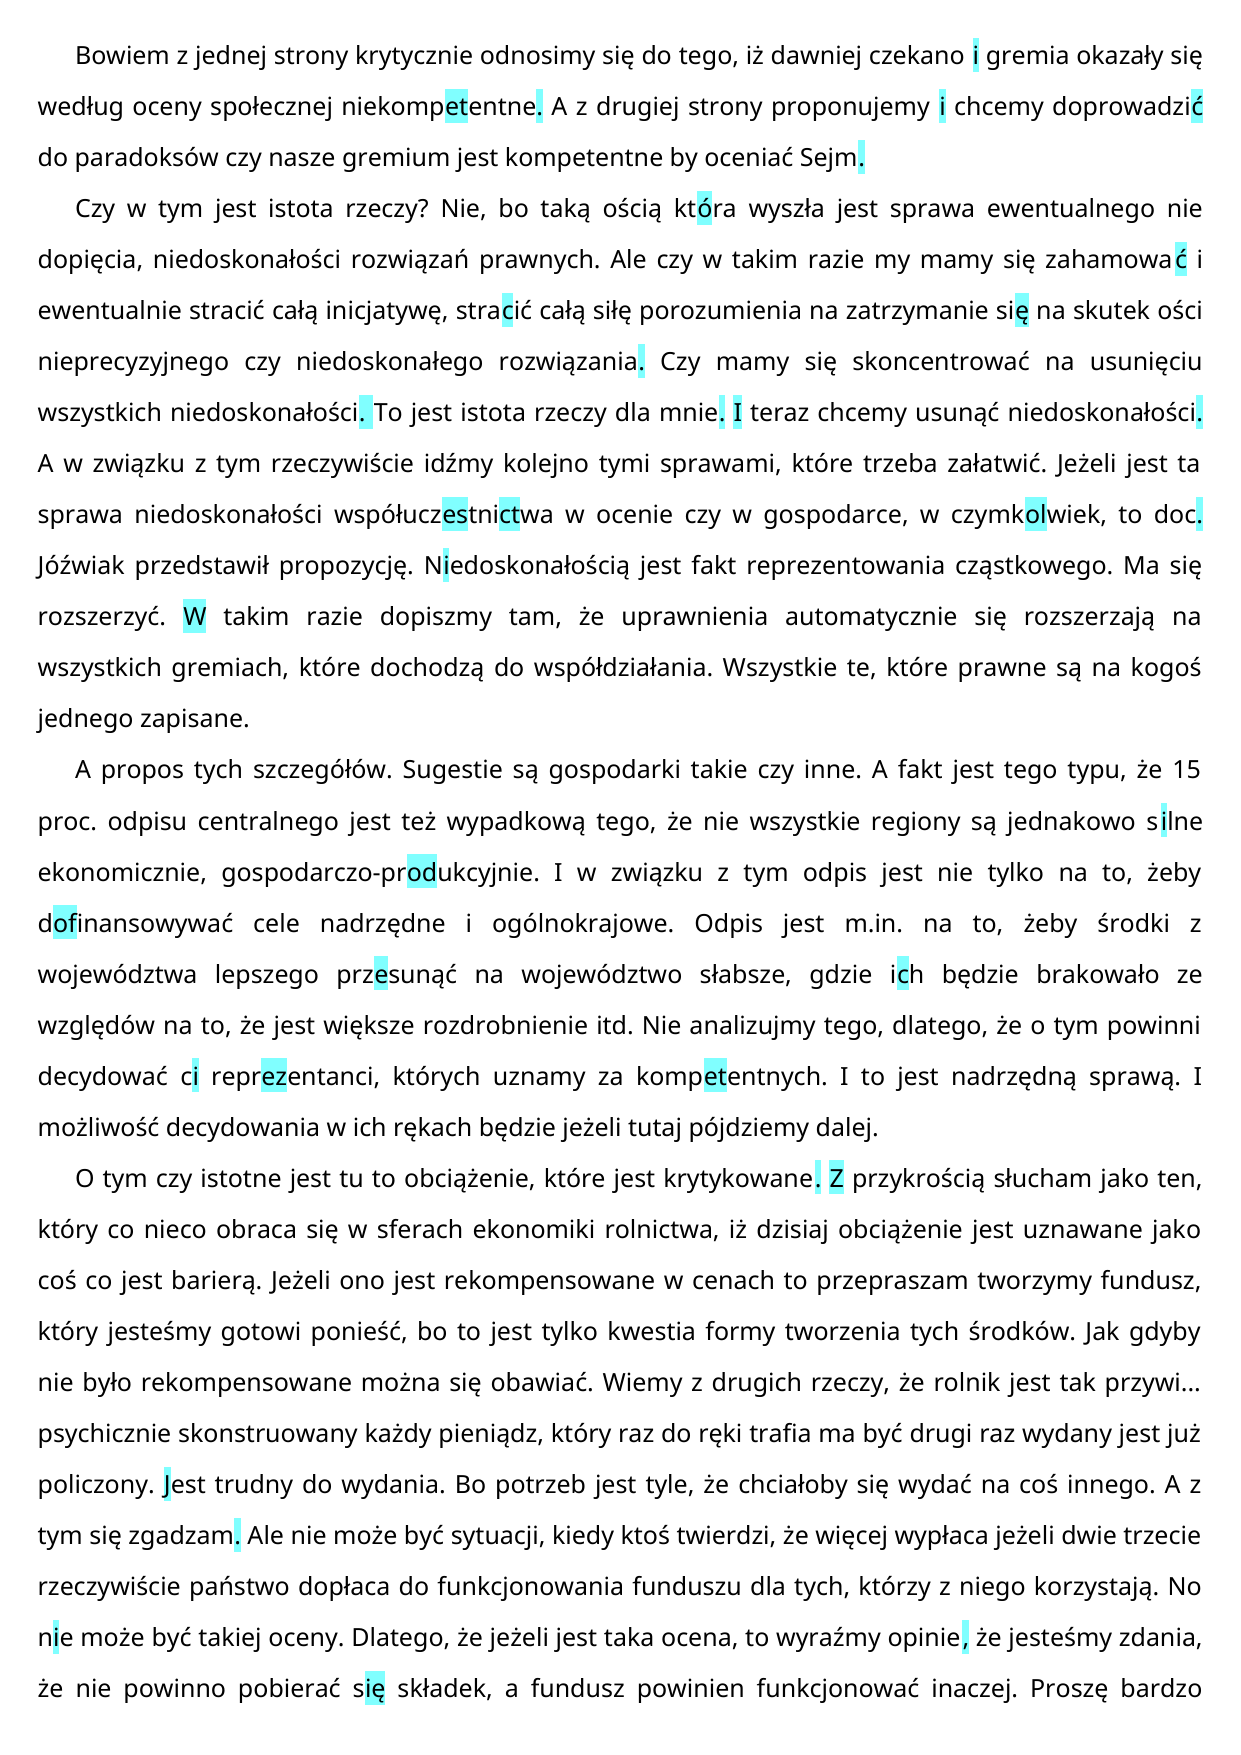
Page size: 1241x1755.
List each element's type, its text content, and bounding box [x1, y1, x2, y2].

text O tym czy istotne jest tu to obciążenie, które jest krytykowane. Z przykrością słucham jako ten, który co nieco obraca się w sferach ekonomiki rolnictwa, iż dzisiaj obciążenie jest uznawane jako coś co jest barierą. Jeżeli ono jest rekompensowane w cenach to przepraszam tworzymy fundusz, który jesteśmy gotowi ponieść, bo to jest tylko kwestia formy tworzenia tych środków. Jak gdyby nie było rekompensowane można się obawiać. Wiemy z drugich rzeczy, że rolnik jest tak przywi... psychicznie skonstruowany każdy pieniądz, który raz do ręki trafia ma być drugi raz wydany jest już policzony. Jest trudny do wydania. Bo potrzeb jest tyle, że chciałoby się wydać na coś innego. A z tym się zgadzam. Ale nie może być sytuacji, kiedy ktoś twierdzi, że więcej wypłaca jeżeli dwie trzecie rzeczywiście państwo dopłaca do funkcjonowania funduszu dla tych, którzy z niego korzystają. No nie może być takiej oceny. Dlatego, że jeżeli jest taka ocena, to wyraźmy opinie, że jesteśmy zdania, że nie powinno pobierać się składek, a fundusz powinien funkcjonować inaczej. Proszę bardzo [37, 1160, 1203, 1705]
text Bowiem z jednej strony krytycznie odnosimy się do tego, iż dawniej czekano i gremia okazały się według oceny społecznej niekompetentne. A z drugiej strony proponujemy i chcemy doprowadzić do paradoksów czy nasze gremium jest kompetentne by oceniać Sejm. [37, 37, 1203, 174]
text A propos tych szczegółów. Sugestie są gospodarki takie czy inne. A fakt jest tego typu, że 15 proc. odpisu centralnego jest też wypadkową tego, że nie wszystkie regiony są jednakowo silne ekonomicznie, gospodarczo-produkcyjnie. I w związku z tym odpis jest nie tylko na to, żeby dofinansowywać cele nadrzędne i ogólnokrajowe. Odpis jest m.in. na to, żeby środki z województwa lepszego przesunąć na województwo słabsze, gdzie ich będzie brakowało ze względów na to, że jest większe rozdrobnienie itd. Nie analizujmy tego, dlatego, że o tym powinni decydować ci reprezentanci, których uznamy za kompetentnych. I to jest nadrzędną sprawą. I możliwość decydowania w ich rękach będzie jeżeli tutaj pójdziemy dalej. [37, 752, 1203, 1143]
text Czy w tym jest istota rzeczy? Nie, bo taką ością która wyszła jest sprawa ewentualnego nie dopięcia, niedoskonałości rozwiązań prawnych. Ale czy w takim razie my mamy się zahamować i ewentualnie stracić całą inicjatywę, stracić całą siłę porozumienia na zatrzymanie się na skutek ości nieprecyzyjnego czy niedoskonałego rozwiązania. Czy mamy się skoncentrować na usunięciu wszystkich niedoskonałości. To jest istota rzeczy dla mnie. I teraz chcemy usunąć niedoskonałości. A w związku z tym rzeczywiście idźmy kolejno tymi sprawami, które trzeba załatwić. Jeżeli jest ta sprawa niedoskonałości współuczestnictwa w ocenie czy w gospodarce, w czymkolwiek, to doc. Jóźwiak przedstawił propozycję. Niedoskonałością jest fakt reprezentowania cząstkowego. Ma się rozszerzyć. W takim razie dopiszmy tam, że uprawnienia automatycznie się rozszerzają na wszystkich gremiach, które dochodzą do współdziałania. Wszystkie te, które prawne są na kogoś jednego zapisane. [37, 191, 1203, 735]
